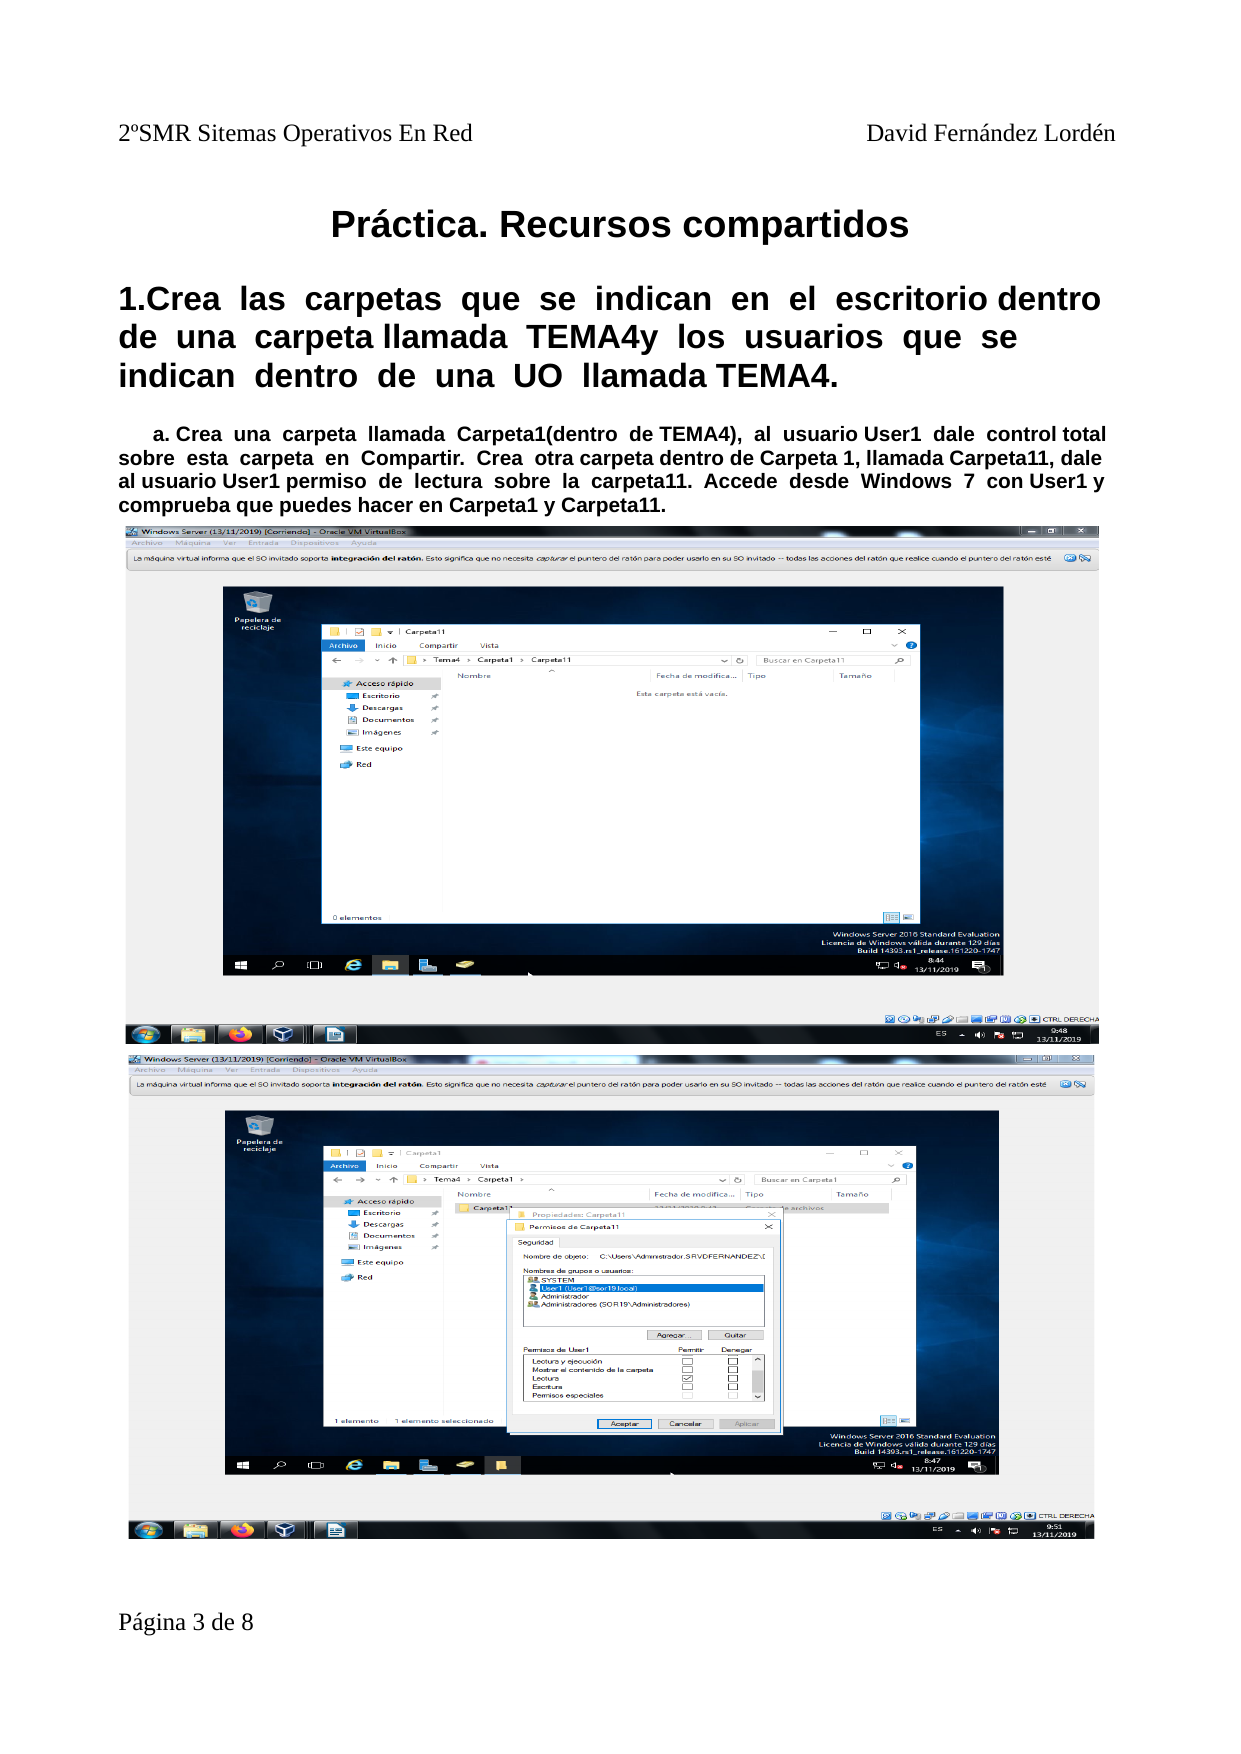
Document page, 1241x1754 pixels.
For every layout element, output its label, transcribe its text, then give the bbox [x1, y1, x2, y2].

subtitle Práctica. Recursos compartidos [118, 201, 1122, 245]
subtitle 1.Crea las carpetas que se indican en el escritorio dentro de una carpeta llamada TEMA4y los usuarios que se indican dentro de una UO llamada TEMA4. [118, 278, 1122, 394]
picture [128, 1055, 1095, 1539]
subtitle a. Crea una carpeta llamada Carpeta1(dentro de TEMA4), al usuario User1 dale control total sobre esta carpeta en Compartir. Crea otra carpeta dentro de Carpeta 1, llamada Carpeta11, dale al usuario User1 permiso de lectura sobre la carpeta11. Accede desde Windows 7 con User1 y comprueba que puedes hacer en Carpeta1 y Carpeta11. [118, 421, 1122, 517]
picture [125, 526, 1099, 1044]
